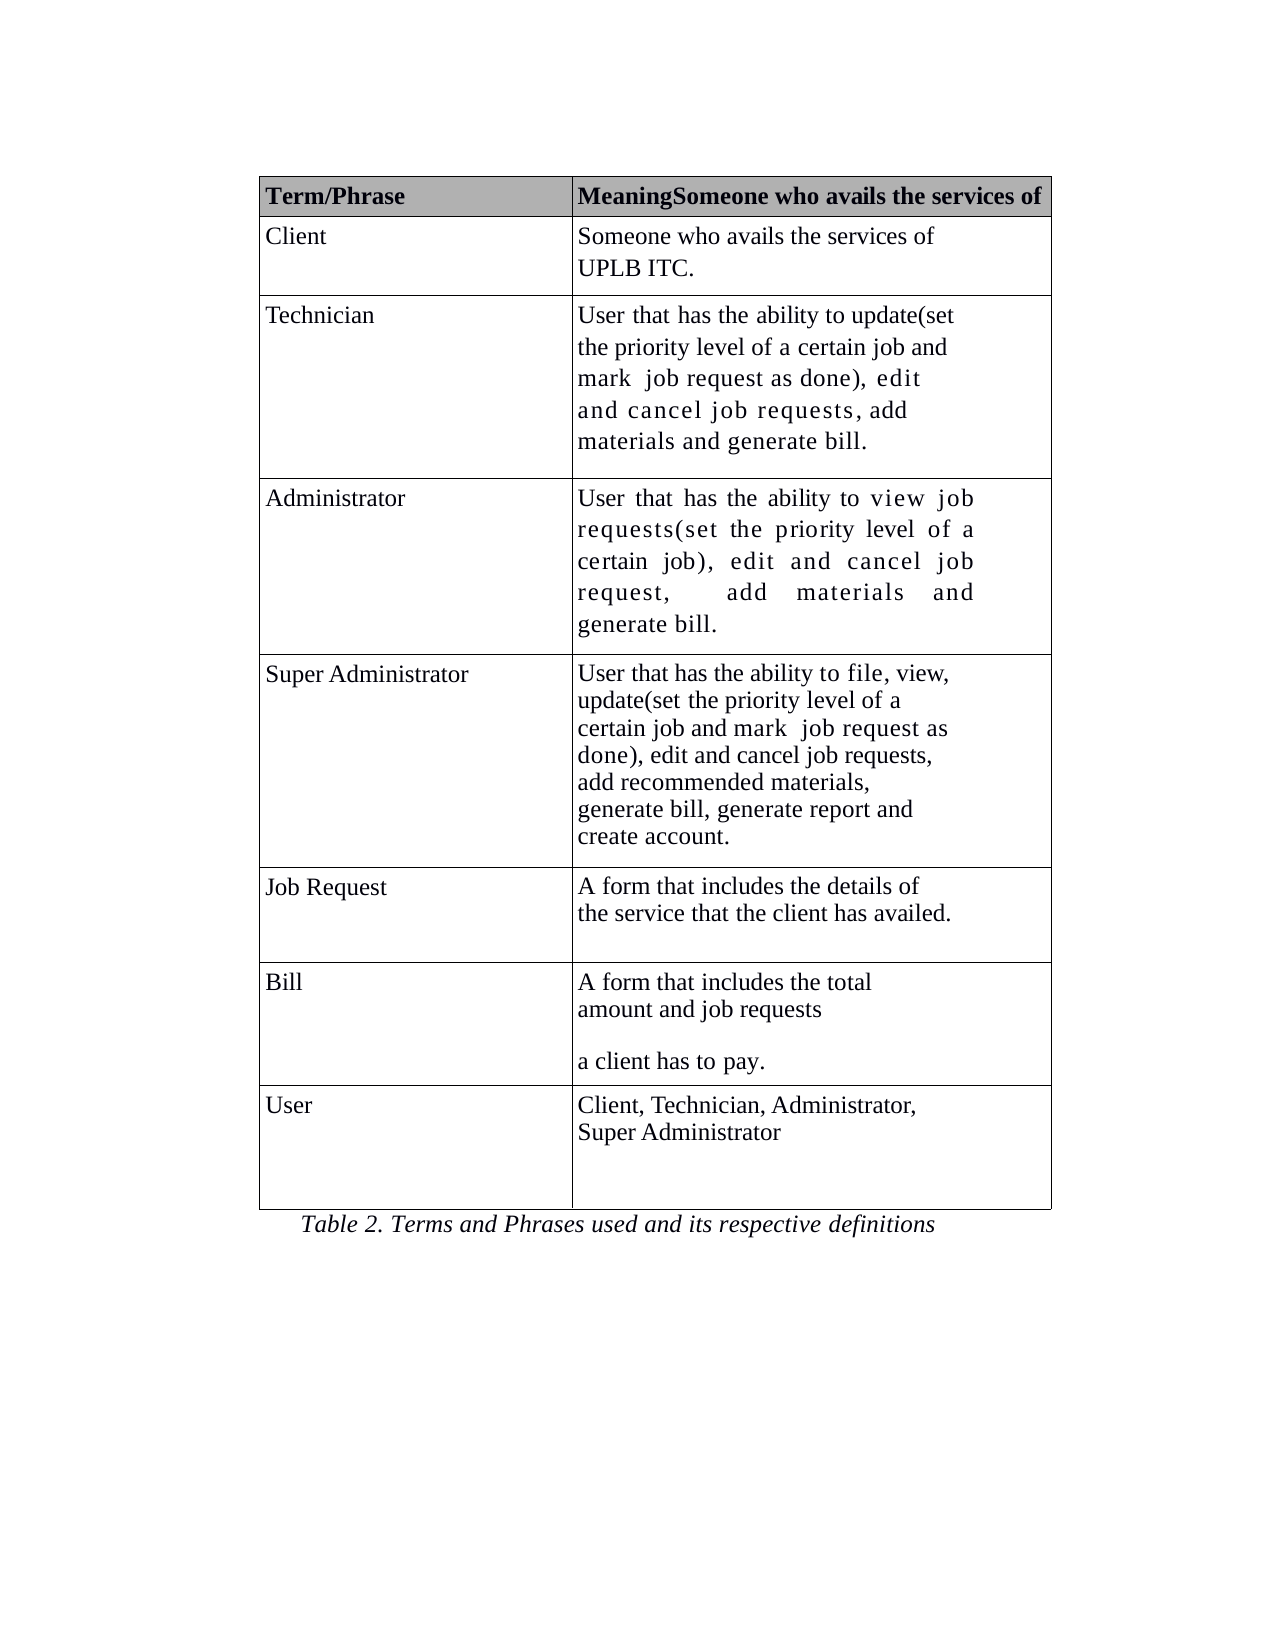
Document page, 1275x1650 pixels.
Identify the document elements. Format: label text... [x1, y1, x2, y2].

table_header MeaningSomeone who avails the services of UPLB ITC. [573, 177, 1051, 216]
table_cell A form that includes the total amount and job requests a client has to pay. [573, 963, 1051, 1085]
table_cell User that has the ability to file, view, update(set the priority level of a certain job and mark job request as done), edit and cancel job requests, add recommended materials, generate bill, generate report and create account. [573, 655, 1051, 867]
table_cell A form that includes the details of the service that the client has availed. [573, 868, 1051, 962]
table_cell Technician [260, 296, 572, 478]
table_cell Administrator [260, 479, 572, 654]
table_cell Super Administrator [260, 655, 572, 867]
table_cell User that has the ability to view job requests(set the priority level of a certain job), edit and cancel job request, add materials and generate bill. [573, 479, 1051, 654]
text Table 2. Terms and Phrases used and its respective definitions [139, 1209, 1096, 1239]
table_cell User [260, 1086, 572, 1208]
table_cell Client, Technician, Administrator, Super Administrator [573, 1086, 1051, 1208]
table_header Term/Phrase [260, 177, 572, 216]
table_cell Client [260, 217, 572, 295]
table_cell User that has the ability to update(set the priority level of a certain job and mark job request as done), edit and cancel job requests, add materials and generate bill. [573, 296, 1051, 478]
table_cell Someone who avails the services of UPLB ITC. [573, 217, 1051, 295]
table_cell Bill [260, 963, 572, 1085]
table_cell Job Request [260, 868, 572, 962]
